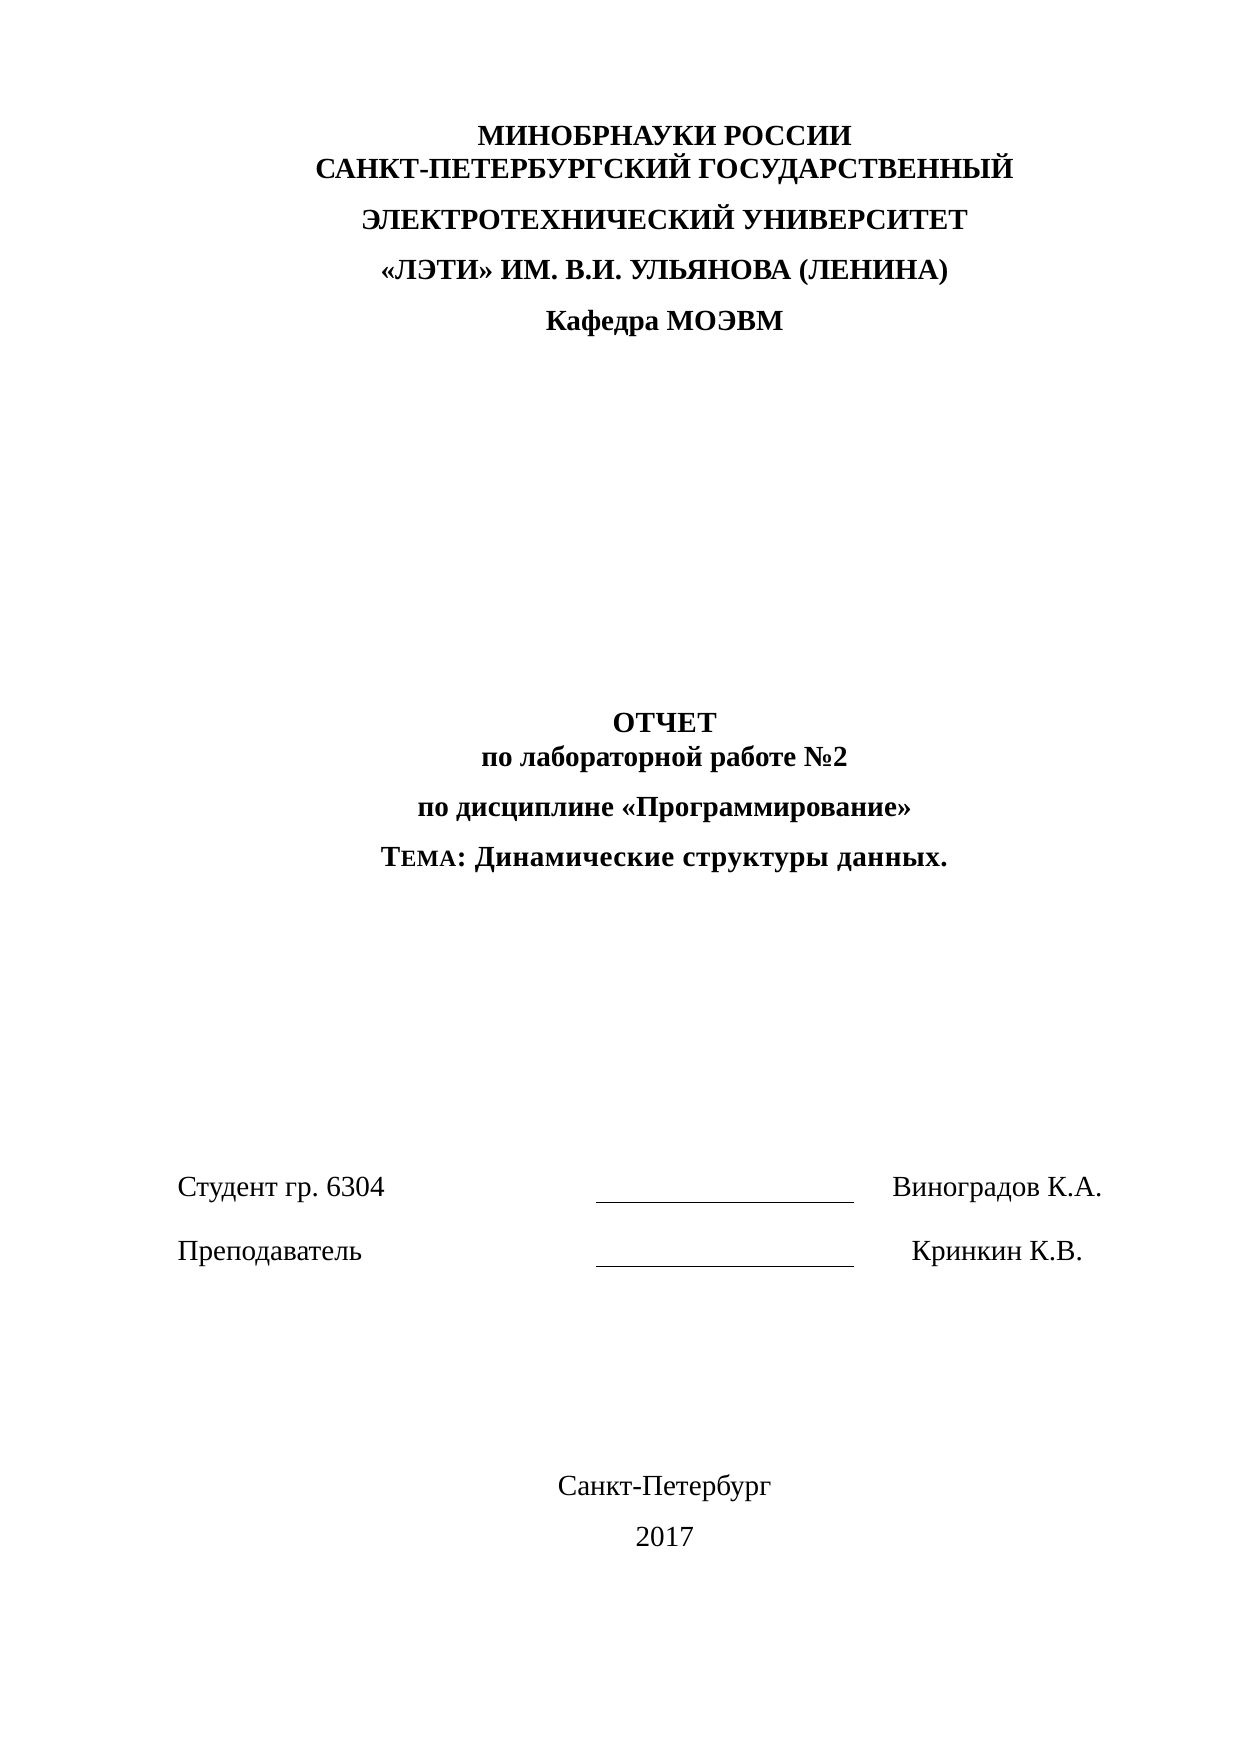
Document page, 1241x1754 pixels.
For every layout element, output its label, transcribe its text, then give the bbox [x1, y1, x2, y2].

table_header Виноградов К.А. [854, 1138, 1140, 1202]
text Санкт-Петербургский государственный [177, 152, 1152, 185]
text Кафедра МОЭВМ [177, 303, 1152, 336]
text «ЛЭТИ» им. В.И. Ульянова (Ленина) [177, 252, 1152, 286]
text по лабораторной работе №2 [177, 739, 1152, 772]
text МИНОБРНАУКИ РОССИИ [177, 118, 1152, 152]
text по дисциплине «Программирование» [177, 789, 1152, 822]
table_cell Кринкин К.В. [854, 1202, 1140, 1266]
text отчет [177, 705, 1152, 739]
table_cell [596, 1203, 854, 1266]
table_cell Преподаватель [166, 1202, 596, 1266]
table_header [596, 1138, 854, 1202]
text Санкт-Петербург [177, 1468, 1152, 1502]
text 2017 [177, 1519, 1152, 1552]
text электротехнический университет [177, 202, 1152, 236]
table_header Студент гр. 6304 [166, 1138, 596, 1202]
text Тема: Динамические структуры данных. [177, 839, 1152, 873]
